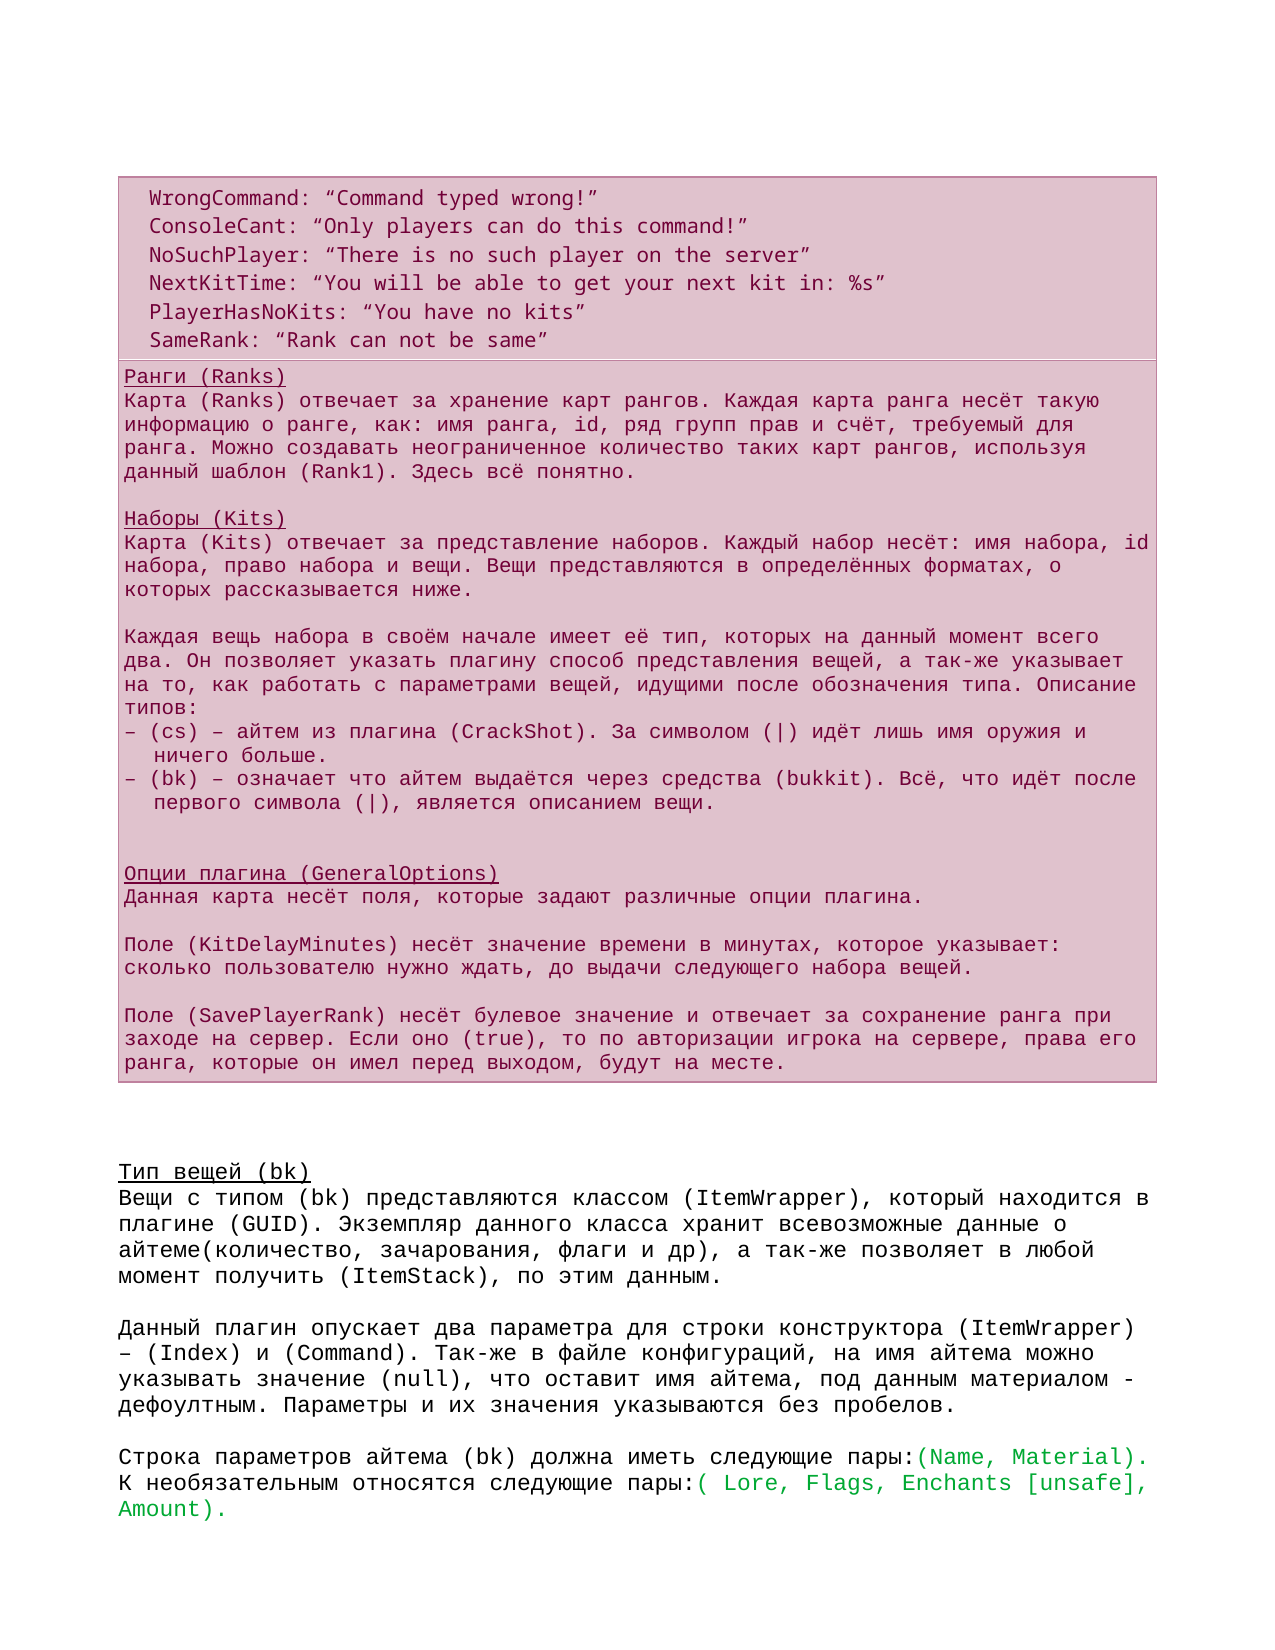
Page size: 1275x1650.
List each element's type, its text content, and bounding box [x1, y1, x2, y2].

text К необязательным относятся следующие пары:( Lore, Flags, Enchants [unsafe], Amount). [118, 1471, 1157, 1523]
text Вещи с типом (bk) представляются классом (ItemWrapper), который находится в плагине (GUID). Экземпляр данного класса хранит всевозможные данные о айтеме(количество, зачарования, флаги и др), а так-же позволяет в любой момент получить (ItemStack), по этим данным. [118, 1186, 1157, 1290]
text Тип вещей (bk) [118, 1160, 1157, 1186]
table_cell Ранги (Ranks) Карта (Ranks) отвечает за хранение карт рангов. Каждая карта ранга несёт такую информацию о ранге, как: имя ранга, id, ряд групп прав и счёт, требуемый для ранга. Можно создавать неограниченное количество таких карт рангов, используя данный шаблон (Rank1). Здесь всё понятно. Наборы (Kits) Карта (Kits) отвечает за представление наборов. Каждый набор несёт: имя набора, id набора, право набора и вещи. Вещи представляются в определённых форматах, о которых рассказывается ниже. Каждая вещь набора в своём начале имеет её тип, которых на данный момент всего два. Он позволяет указать плагину способ представления вещей, а так-же указывает на то, как работать с параметрами вещей, идущими после обозначения типа. Описание типов: – (cs) – айтем из плагина (CrackShot). За символом (|) идёт лишь имя оружия и ничего больше. – (bk) – означает что айтем выдаётся через средства (bukkit). Всё, что идёт после первого символа (|), является описанием вещи. Опции плагина (GeneralOptions) Данная карта несёт поля, которые задают различные опции плагина. Поле (KitDelayMinutes) несёт значение времени в минутах, которое указывает: сколько пользователю нужно ждать, до выдачи следующего набора вещей. Поле (SavePlayerRank) несёт булевое значение и отвечает за сохранение ранга при заходе на сервер. Если оно (true), то по авторизации игрока на сервере, права его ранга, которые он имел перед выходом, будут на месте. [119, 361, 1156, 1081]
table_header WrongCommand: “Command typed wrong!” ConsoleCant: “Only players can do this command!” NoSuchPlayer: “There is no such player on the server” NextKitTime: “You will be able to get your next kit in: %s” PlayerHasNoKits: “You have no kits” SameRank: “Rank can not be same” [119, 178, 1156, 359]
text Данный плагин опускает два параметра для строки конструктора (ItemWrapper) – (Index) и (Command). Так-же в файле конфигураций, на имя айтема можно указывать значение (null), что оставит имя айтема, под данным материалом - дефоултным. Параметры и их значения указываются без пробелов. [118, 1316, 1157, 1419]
text Строка параметров айтема (bk) должна иметь следующие пары:(Name, Material). [118, 1446, 1157, 1471]
